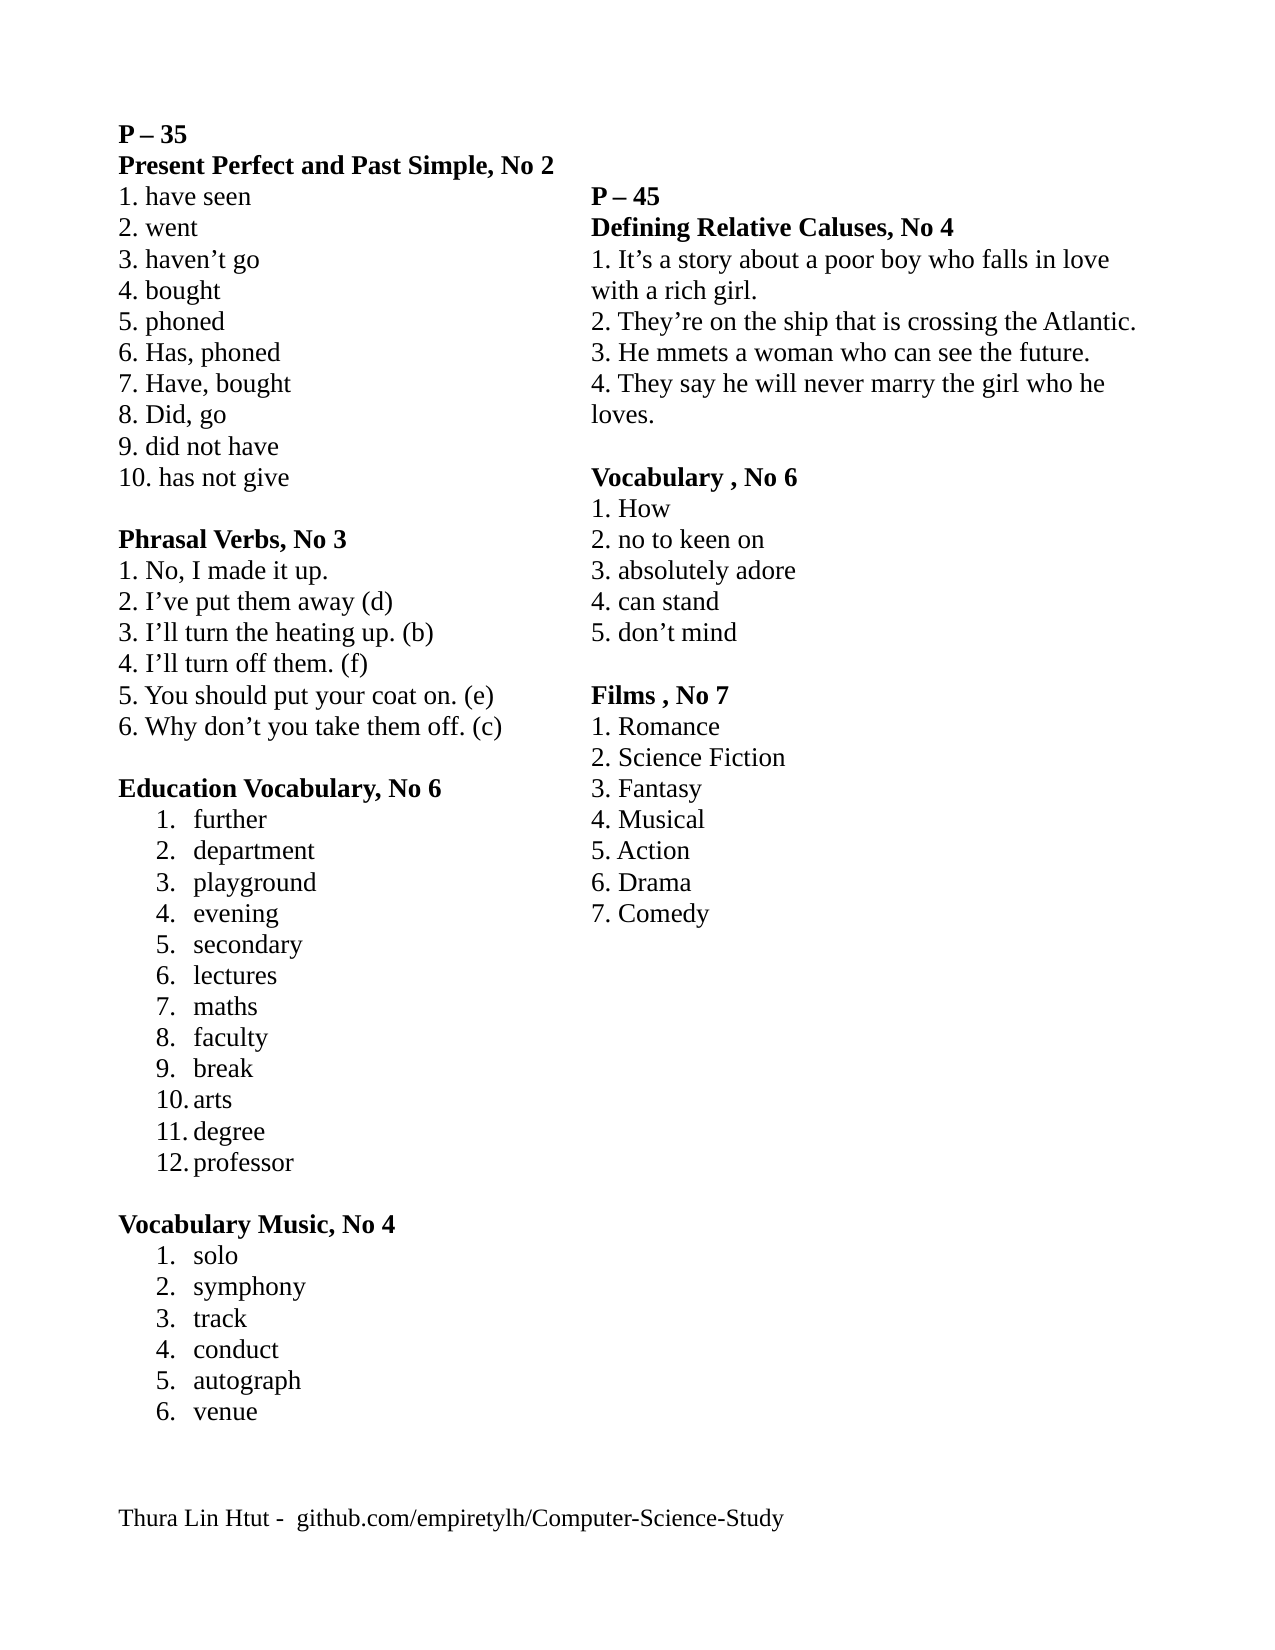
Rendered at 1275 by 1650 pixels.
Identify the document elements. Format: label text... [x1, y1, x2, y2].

list track [156, 1302, 591, 1333]
text 1. It’s a story about a poor boy who falls in love with a rich girl. [591, 243, 1157, 305]
text 6. Why don’t you take them off. (c) [118, 710, 591, 741]
text 5. don’t mind [591, 616, 1157, 648]
text 3. He mmets a woman who can see the future. [591, 336, 1157, 367]
text 3. haven’t go [118, 243, 591, 274]
text 1. Romance [591, 710, 1157, 741]
text 2. I’ve put them away (d) [118, 585, 591, 616]
text P – 35 [118, 118, 591, 149]
text Films , No 7 [591, 679, 1157, 710]
text Vocabulary Music, No 4 [118, 1208, 591, 1239]
list conduct [156, 1333, 591, 1364]
list faculty [156, 1021, 591, 1052]
text 6. Has, phoned [118, 336, 591, 367]
text Phrasal Verbs, No 3 [118, 523, 591, 554]
list lectures [156, 959, 591, 990]
text 4. bought [118, 274, 591, 305]
list solo [156, 1239, 591, 1271]
list break [156, 1052, 591, 1084]
text 4. Musical [591, 803, 1157, 834]
text 6. Drama [591, 866, 1157, 897]
text Present Perfect and Past Simple, No 2 [118, 149, 591, 180]
list secondary [156, 928, 591, 959]
text 9. did not have [118, 429, 591, 461]
list autograph [156, 1364, 591, 1395]
text 5. Action [591, 834, 1157, 866]
list department [156, 834, 591, 866]
text 2. Science Fiction [591, 741, 1157, 772]
list evening [156, 897, 591, 928]
text 4. can stand [591, 585, 1157, 616]
text 2. went [118, 212, 591, 243]
text P – 45 [591, 180, 1157, 212]
text 5. You should put your coat on. (e) [118, 679, 591, 710]
list symphony [156, 1271, 591, 1302]
text 4. They say he will never marry the girl who he loves. [591, 367, 1157, 429]
text 10. has not give [118, 461, 591, 492]
list professor [156, 1146, 591, 1177]
text 4. I’ll turn off them. (f) [118, 648, 591, 679]
text Defining Relative Caluses, No 4 [591, 212, 1157, 243]
text 8. Did, go [118, 398, 591, 429]
list maths [156, 990, 591, 1021]
text 3. Fantasy [591, 772, 1157, 803]
text 7. Comedy [591, 897, 1157, 928]
text 1. have seen [118, 180, 591, 212]
list degree [156, 1115, 591, 1146]
text Vocabulary , No 6 [591, 461, 1157, 492]
list arts [156, 1084, 591, 1115]
text 2. no to keen on [591, 523, 1157, 554]
text 1. How [591, 492, 1157, 523]
text Education Vocabulary, No 6 [118, 772, 591, 803]
list further [156, 803, 591, 834]
text 3. absolutely adore [591, 554, 1157, 585]
text 7. Have, bought [118, 367, 591, 398]
list venue [156, 1395, 591, 1426]
list playground [156, 866, 591, 897]
text 2. They’re on the ship that is crossing the Atlantic. [591, 305, 1157, 336]
text 1. No, I made it up. [118, 554, 591, 585]
text 5. phoned [118, 305, 591, 336]
text 3. I’ll turn the heating up. (b) [118, 616, 591, 648]
